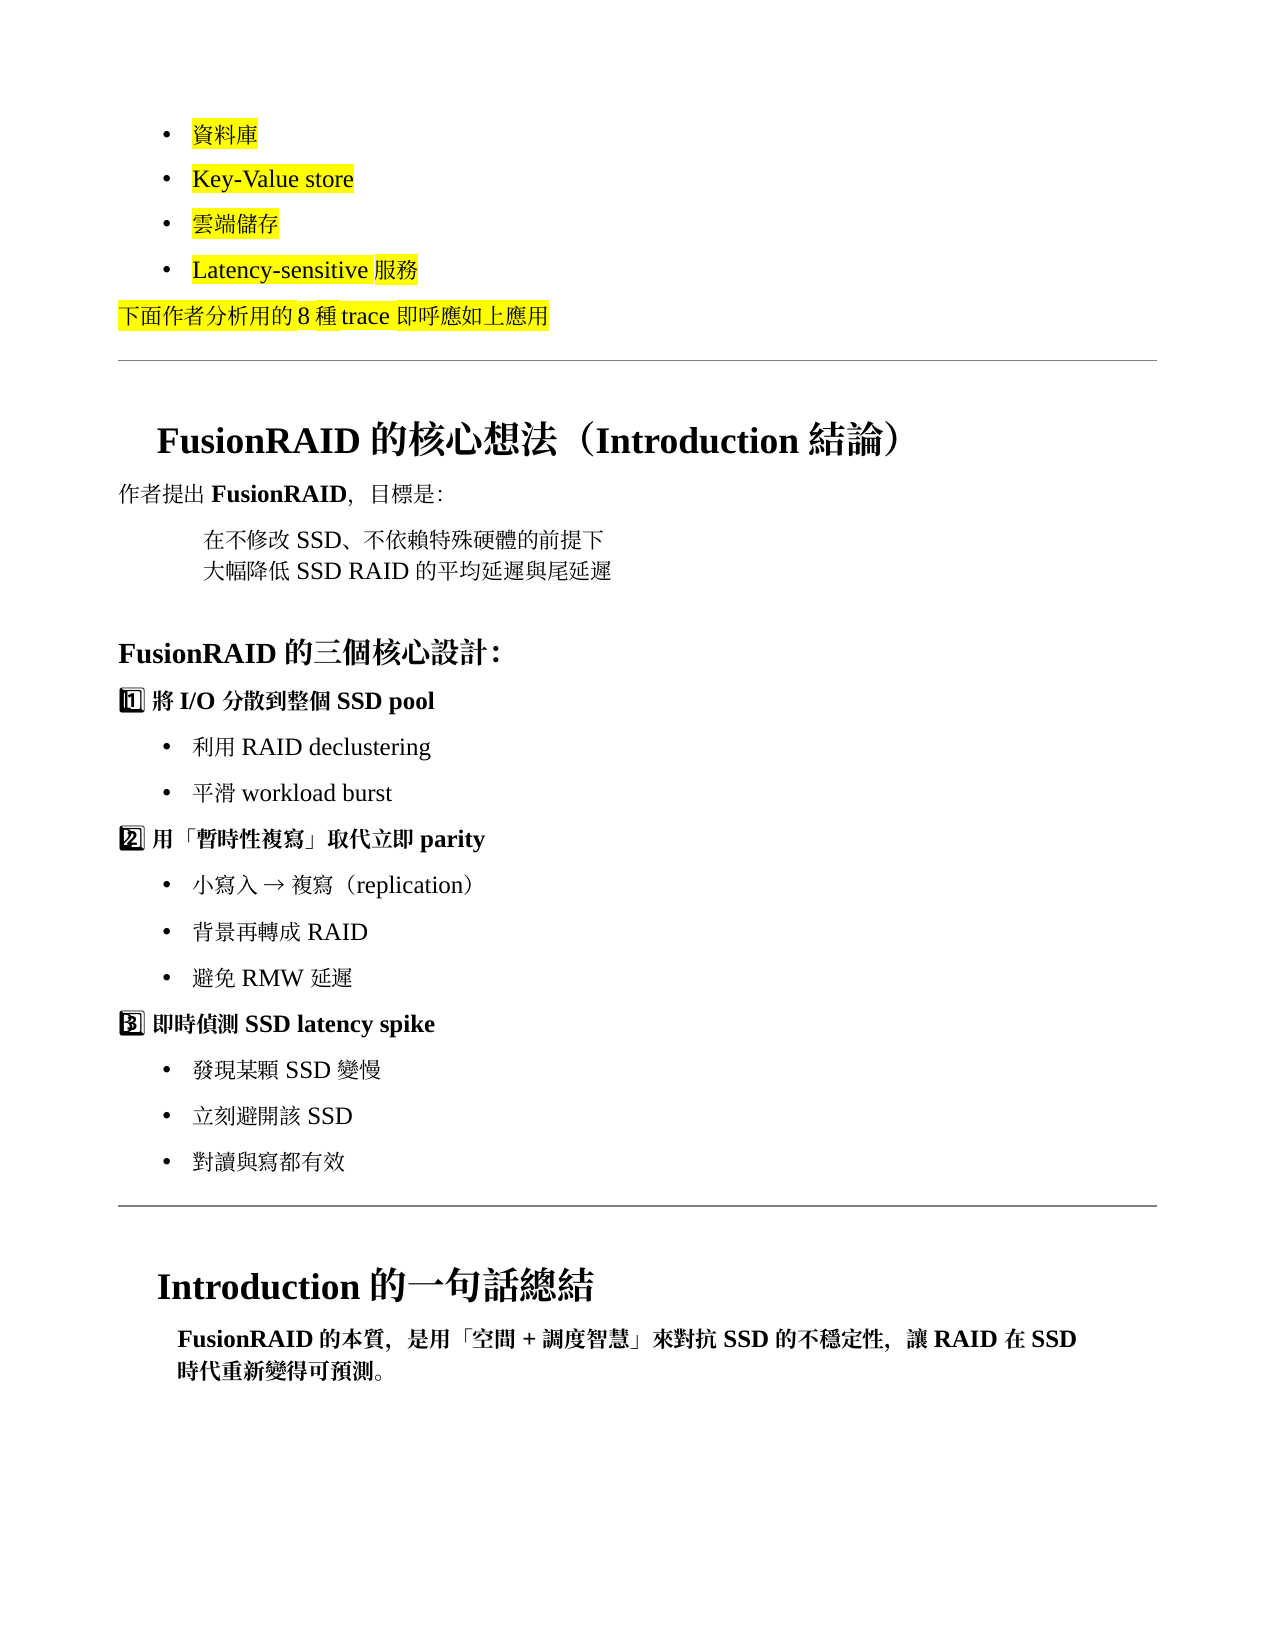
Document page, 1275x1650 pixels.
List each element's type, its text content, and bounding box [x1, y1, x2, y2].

list 平滑 workload burst [162, 777, 1157, 808]
text FusionRAID 的本質，是用「空間 + 調度智慧」來對抗 SSD 的不穩定性，讓 RAID 在 SSD 時代重新變得可預測。 [177, 1322, 1098, 1385]
list 雲端儲存 [162, 207, 1157, 239]
list 立刻避開該 SSD [162, 1099, 1157, 1130]
text 🎯 在不修改 SSD、不依賴特殊硬體的前提下 🎯 大幅降低 SSD RAID 的平均延遲與尾延遲 [177, 523, 1098, 586]
list 背景再轉成 RAID [162, 915, 1157, 946]
list 小寫入 → 複寫（replication） [162, 869, 1157, 900]
list 對讀與寫都有效 [162, 1145, 1157, 1176]
text 下面作者分析用的8種trace 即呼應如上應用 [118, 299, 1157, 331]
text 1️⃣ 將 I/O 分散到整個 SSD pool [118, 684, 1157, 716]
list 避免 RMW 延遲 [162, 961, 1157, 992]
subtitle 📌 Introduction 的一句話總結 [118, 1256, 1157, 1310]
text 2️⃣ 用「暫時性複寫」取代立即 parity [118, 823, 1157, 854]
list Latency-sensitive 服務 [162, 253, 1157, 285]
text 3️⃣ 即時偵測 SSD latency spike [118, 1007, 1157, 1038]
list Key-Value store [162, 164, 1157, 193]
list 發現某顆 SSD 變慢 [162, 1053, 1157, 1084]
subtitle FusionRAID 的三個核心設計： [118, 630, 1157, 672]
list 資料庫 [162, 118, 1157, 149]
text 作者提出 FusionRAID，目標是： [118, 477, 1157, 508]
list 利用 RAID declustering [162, 731, 1157, 762]
subtitle 🚀 FusionRAID 的核心想法（Introduction 結論） [118, 411, 1157, 464]
